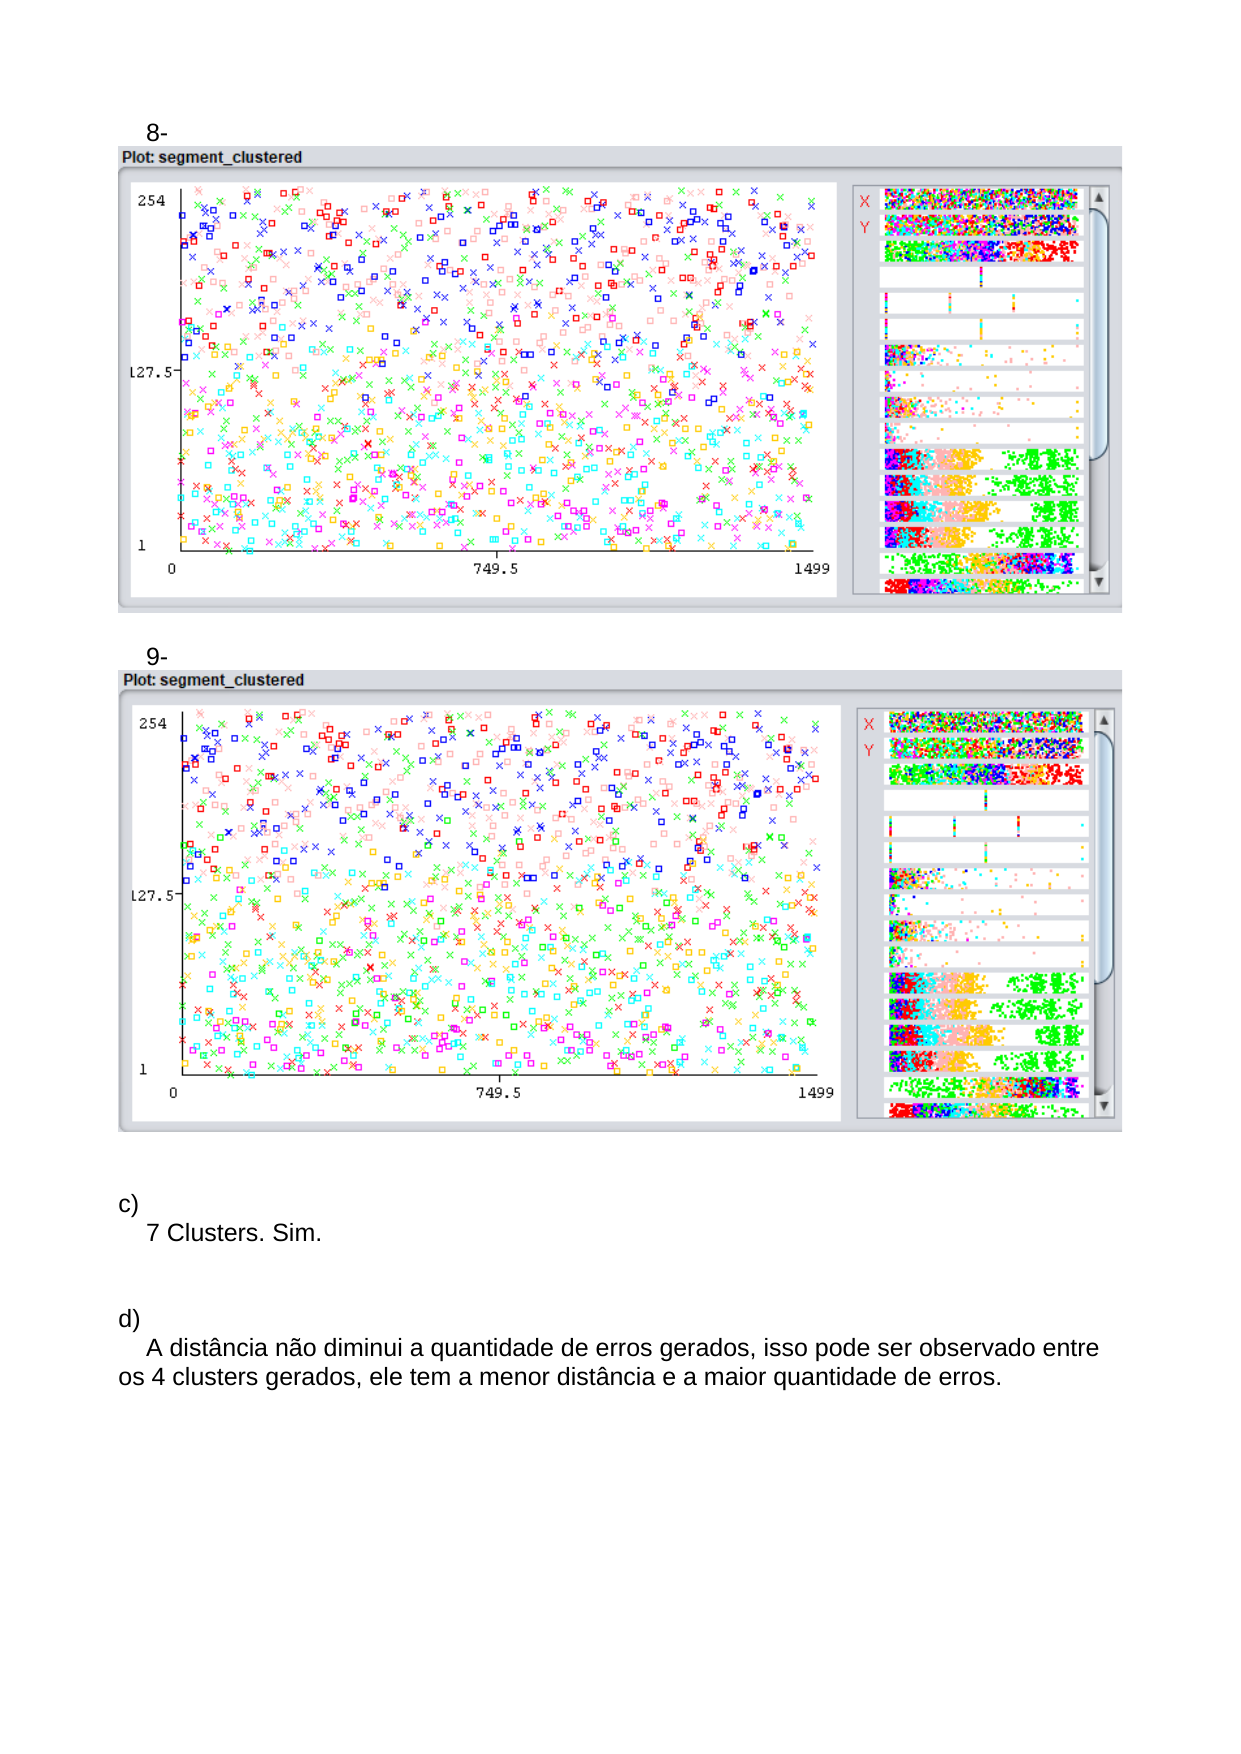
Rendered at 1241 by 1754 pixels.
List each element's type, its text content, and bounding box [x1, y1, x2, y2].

text c) [118, 1189, 1122, 1218]
text A distância não diminui a quantidade de erros gerados, isso pode ser observado entre os 4 clusters gerados, ele tem a menor distância e a maior quantidade de erros. [118, 1333, 1122, 1391]
text 9- [118, 642, 1122, 670]
text d) [118, 1304, 1122, 1333]
text 8- [118, 118, 1122, 146]
picture [118, 670, 1123, 1132]
text 7 Clusters. Sim. [118, 1218, 1122, 1247]
picture [118, 146, 1123, 613]
